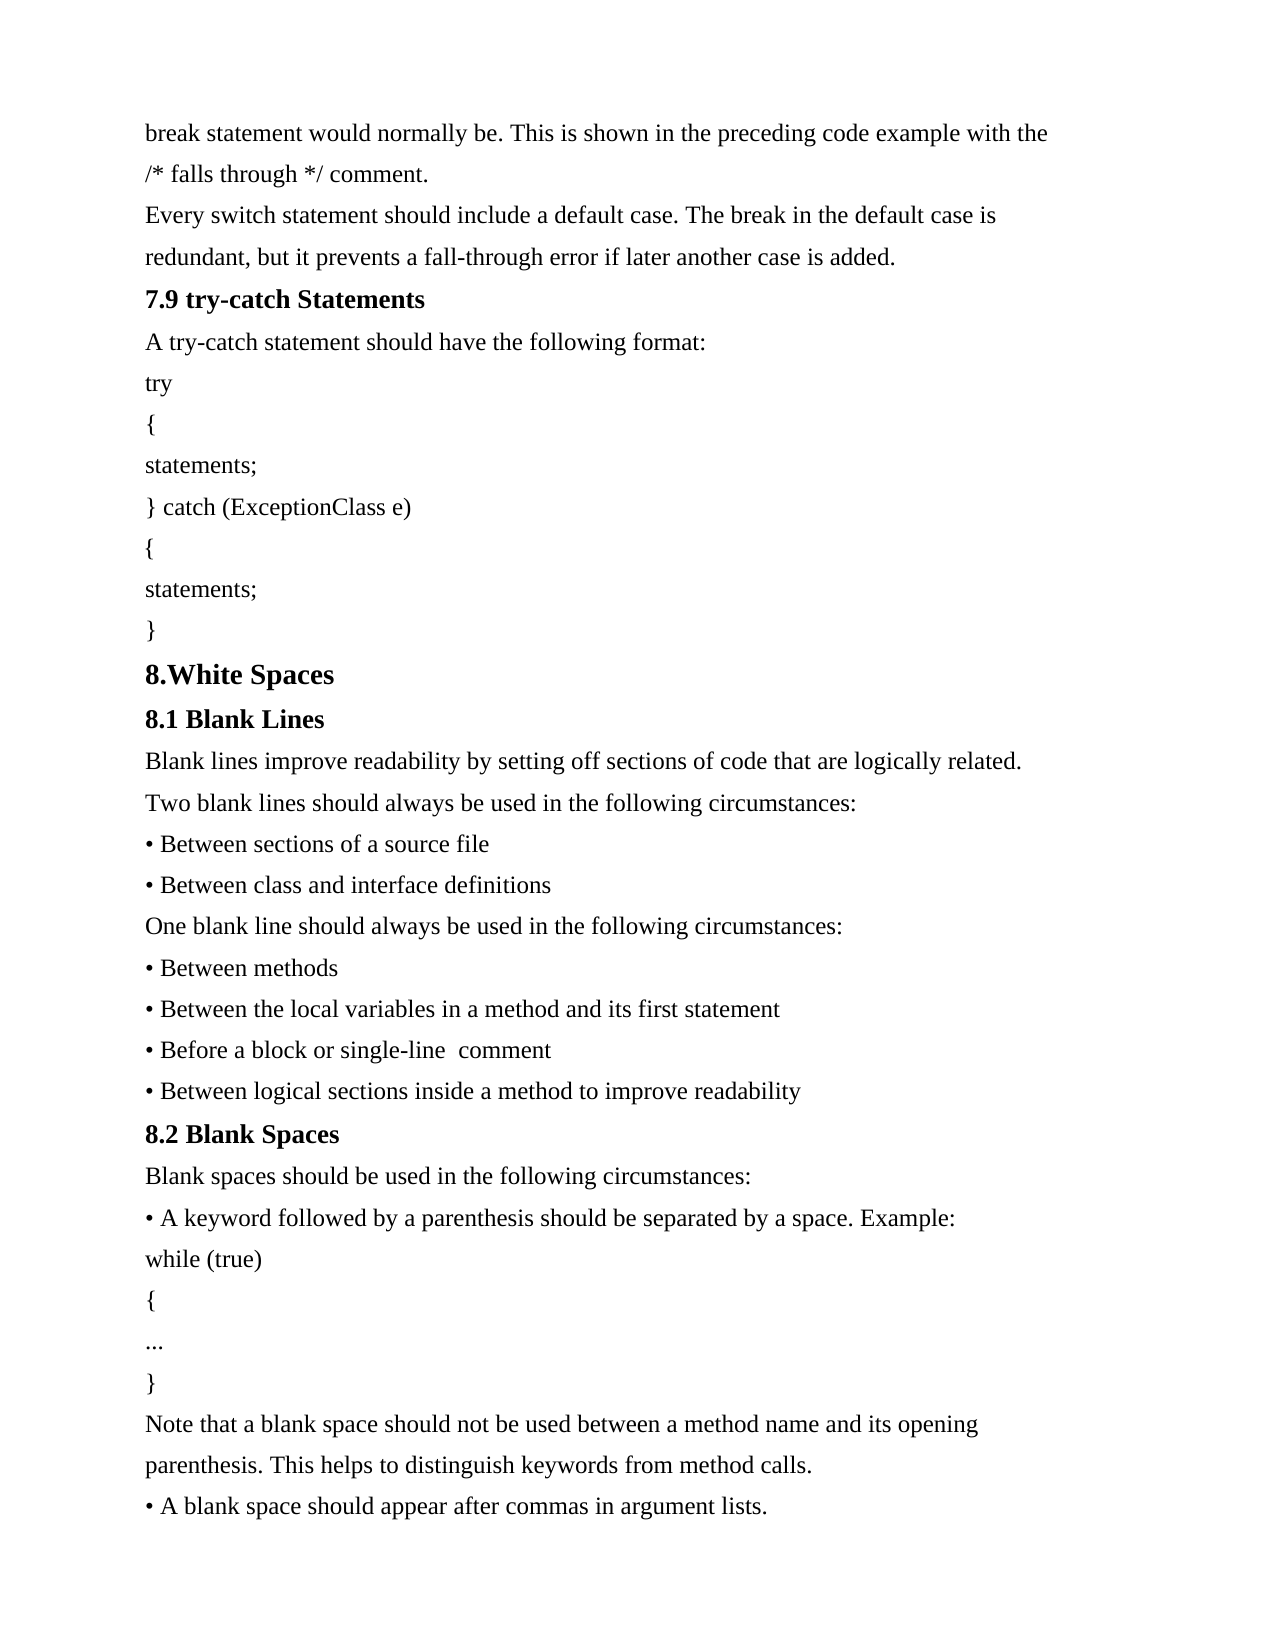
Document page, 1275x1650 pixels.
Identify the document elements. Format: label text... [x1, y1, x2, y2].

text redundant, but it prevents a fall-through error if later another case is added. [145, 242, 1157, 271]
text try [145, 368, 1157, 397]
text • Before a block or single-line comment [145, 1035, 1157, 1064]
text 8.White Spaces [145, 657, 1157, 690]
text /* falls through */ comment. [145, 159, 1157, 188]
text • A blank space should appear after commas in argument lists. [145, 1491, 1157, 1520]
text } [145, 616, 1157, 644]
text { [118, 533, 1157, 562]
text A try-catch statement should have the following format: [145, 327, 1157, 356]
text • Between logical sections inside a method to improve readability [145, 1076, 1157, 1105]
text Blank lines improve readability by setting off sections of code that are logically related. [145, 746, 1157, 775]
text } [145, 1368, 1157, 1396]
text • Between class and interface definitions [145, 870, 1157, 899]
text Blank spaces should be used in the following circumstances: [145, 1161, 1157, 1190]
text Two blank lines should always be used in the following circumstances: [145, 788, 1157, 816]
text • Between methods [145, 953, 1157, 981]
text One blank line should always be used in the following circumstances: [145, 911, 1157, 940]
text { [145, 1285, 1157, 1314]
text Note that a blank space should not be used between a method name and its opening [145, 1409, 1157, 1438]
text 8.2 Blank Spaces [145, 1118, 1157, 1149]
text 8.1 Blank Lines [145, 703, 1157, 734]
text statements; [145, 451, 1157, 479]
text break statement would normally be. This is shown in the preceding code example with the [145, 118, 1157, 147]
text parenthesis. This helps to distinguish keywords from method calls. [145, 1450, 1157, 1479]
text • A keyword followed by a parenthesis should be separated by a space. Example: [145, 1203, 1157, 1231]
text ... [145, 1326, 1157, 1355]
text statements; [145, 574, 1157, 603]
text 7.9 try-catch Statements [145, 283, 1157, 314]
text while (true) [145, 1244, 1157, 1273]
text • Between the local variables in a method and its first statement [145, 994, 1157, 1023]
text Every switch statement should include a default case. The break in the default case is [145, 201, 1157, 229]
text { [145, 409, 1157, 438]
text • Between sections of a source file [145, 829, 1157, 858]
text } catch (ExceptionClass e) [145, 492, 1157, 521]
